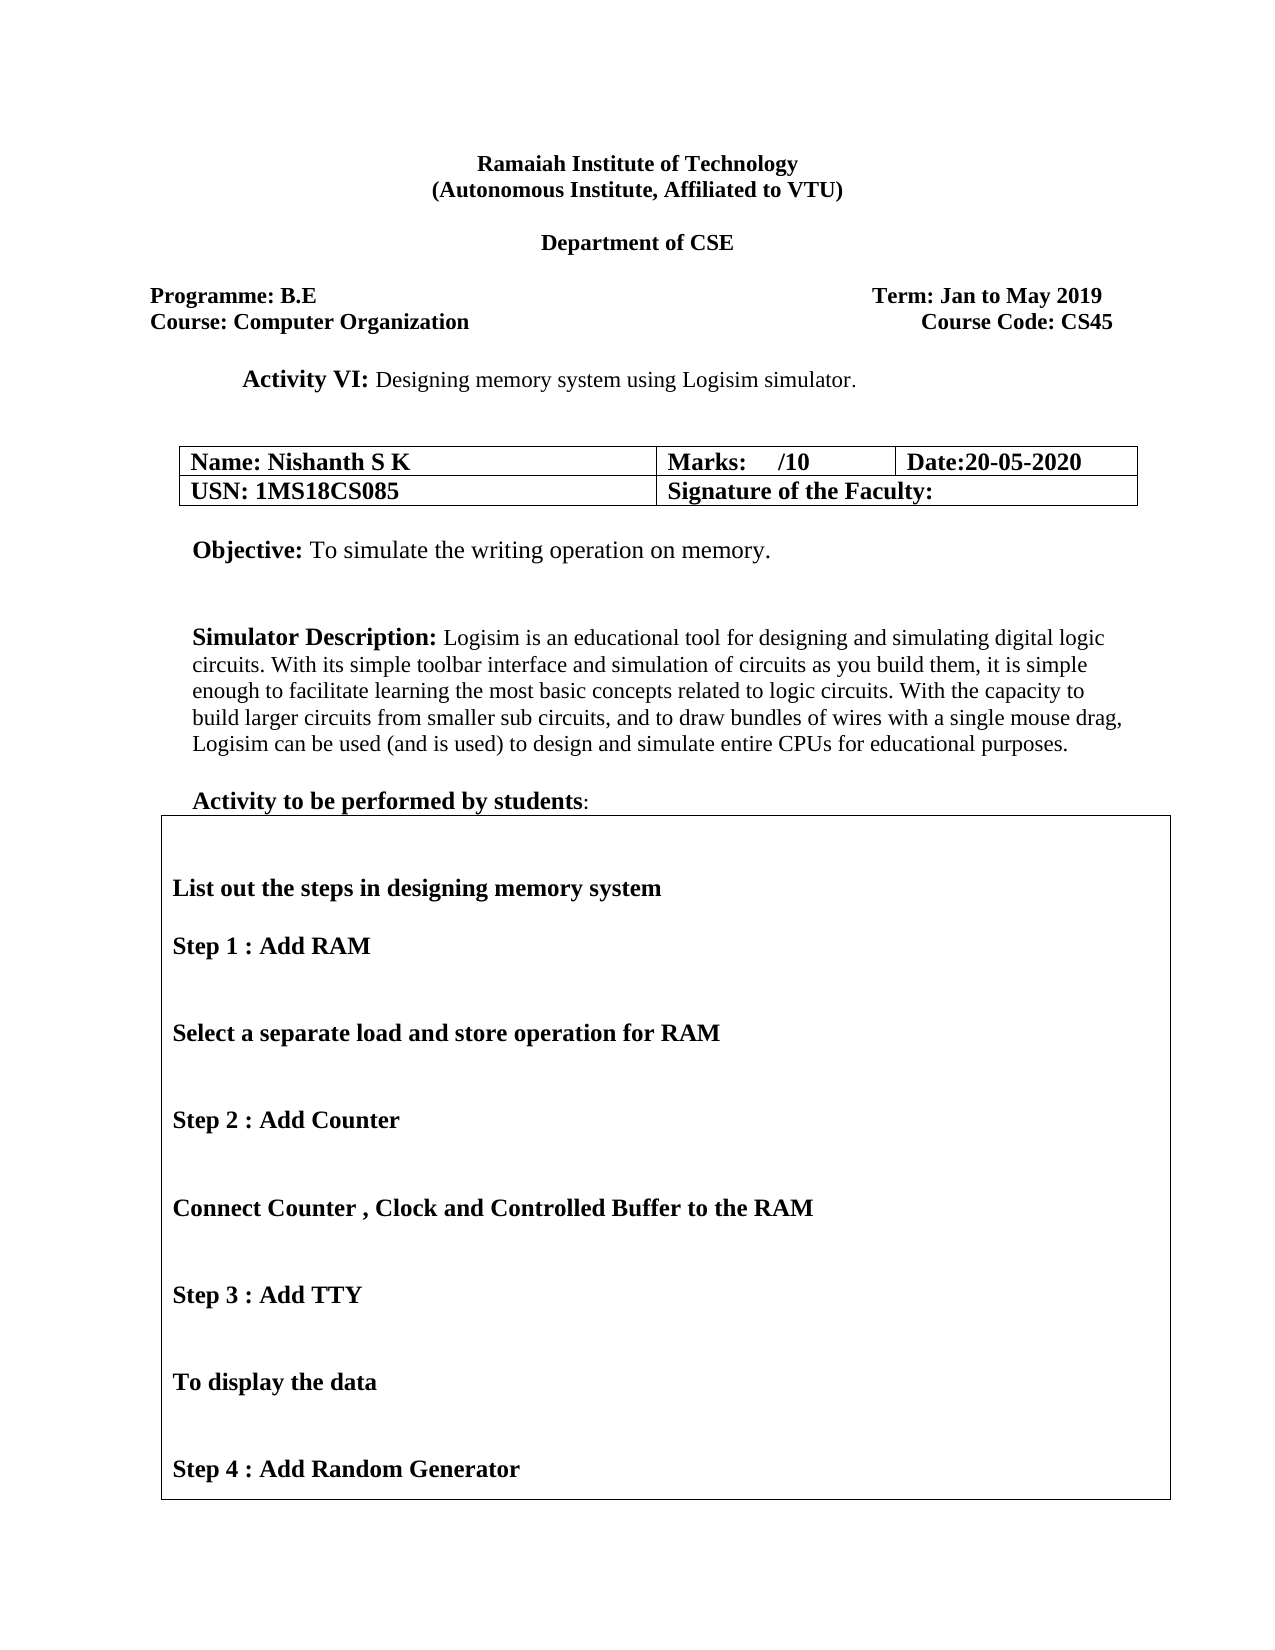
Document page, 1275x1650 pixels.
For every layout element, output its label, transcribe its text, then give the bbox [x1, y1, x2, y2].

table_header Name: Nishanth S K [180, 447, 656, 475]
text Objective: To simulate the writing operation on memory. [192, 535, 1125, 564]
table_header Date:20-05-2020 [896, 447, 1137, 475]
text Ramaiah Institute of Technology [150, 150, 1125, 176]
text Course: Computer Organization Course Code: CS45 [150, 308, 1125, 334]
table_header Marks: /10 [657, 447, 895, 475]
text Department of CSE [150, 229, 1125, 255]
text (Autonomous Institute, Affiliated to VTU) [150, 176, 1125, 203]
text Simulator Description: Logisim is an educational tool for designing and simulating digital logic circuits. With its simple toolbar interface and simulation of circuits as you build them, it is simple enough to facilitate learning the most basic concepts related to logic circuits. With the capacity to build larger circuits from smaller sub circuits, and to draw bundles of wires with a single mouse drag, Logisim can be used (and is used) to design and simulate entire CPUs for educational purposes. [192, 622, 1125, 757]
text Activity to be performed by students: [192, 786, 1125, 815]
table_cell USN: 1MS18CS085 [180, 476, 656, 505]
table_cell Signature of the Faculty: [657, 476, 1137, 505]
table_header List out the steps in designing memory system Step 1 : Add RAM Select a separate load and store operation for RAM Step 2 : Add Counter Connect Counter , Clock and Controlled Buffer to the RAM Step 3 : Add TTY To display the data Step 4 : Add Random Generator [162, 816, 1170, 1499]
text Programme: B.E Term: Jan to May 2019 [150, 282, 1125, 308]
text Activity VI: Designing memory system using Logisim simulator. [192, 364, 1125, 392]
